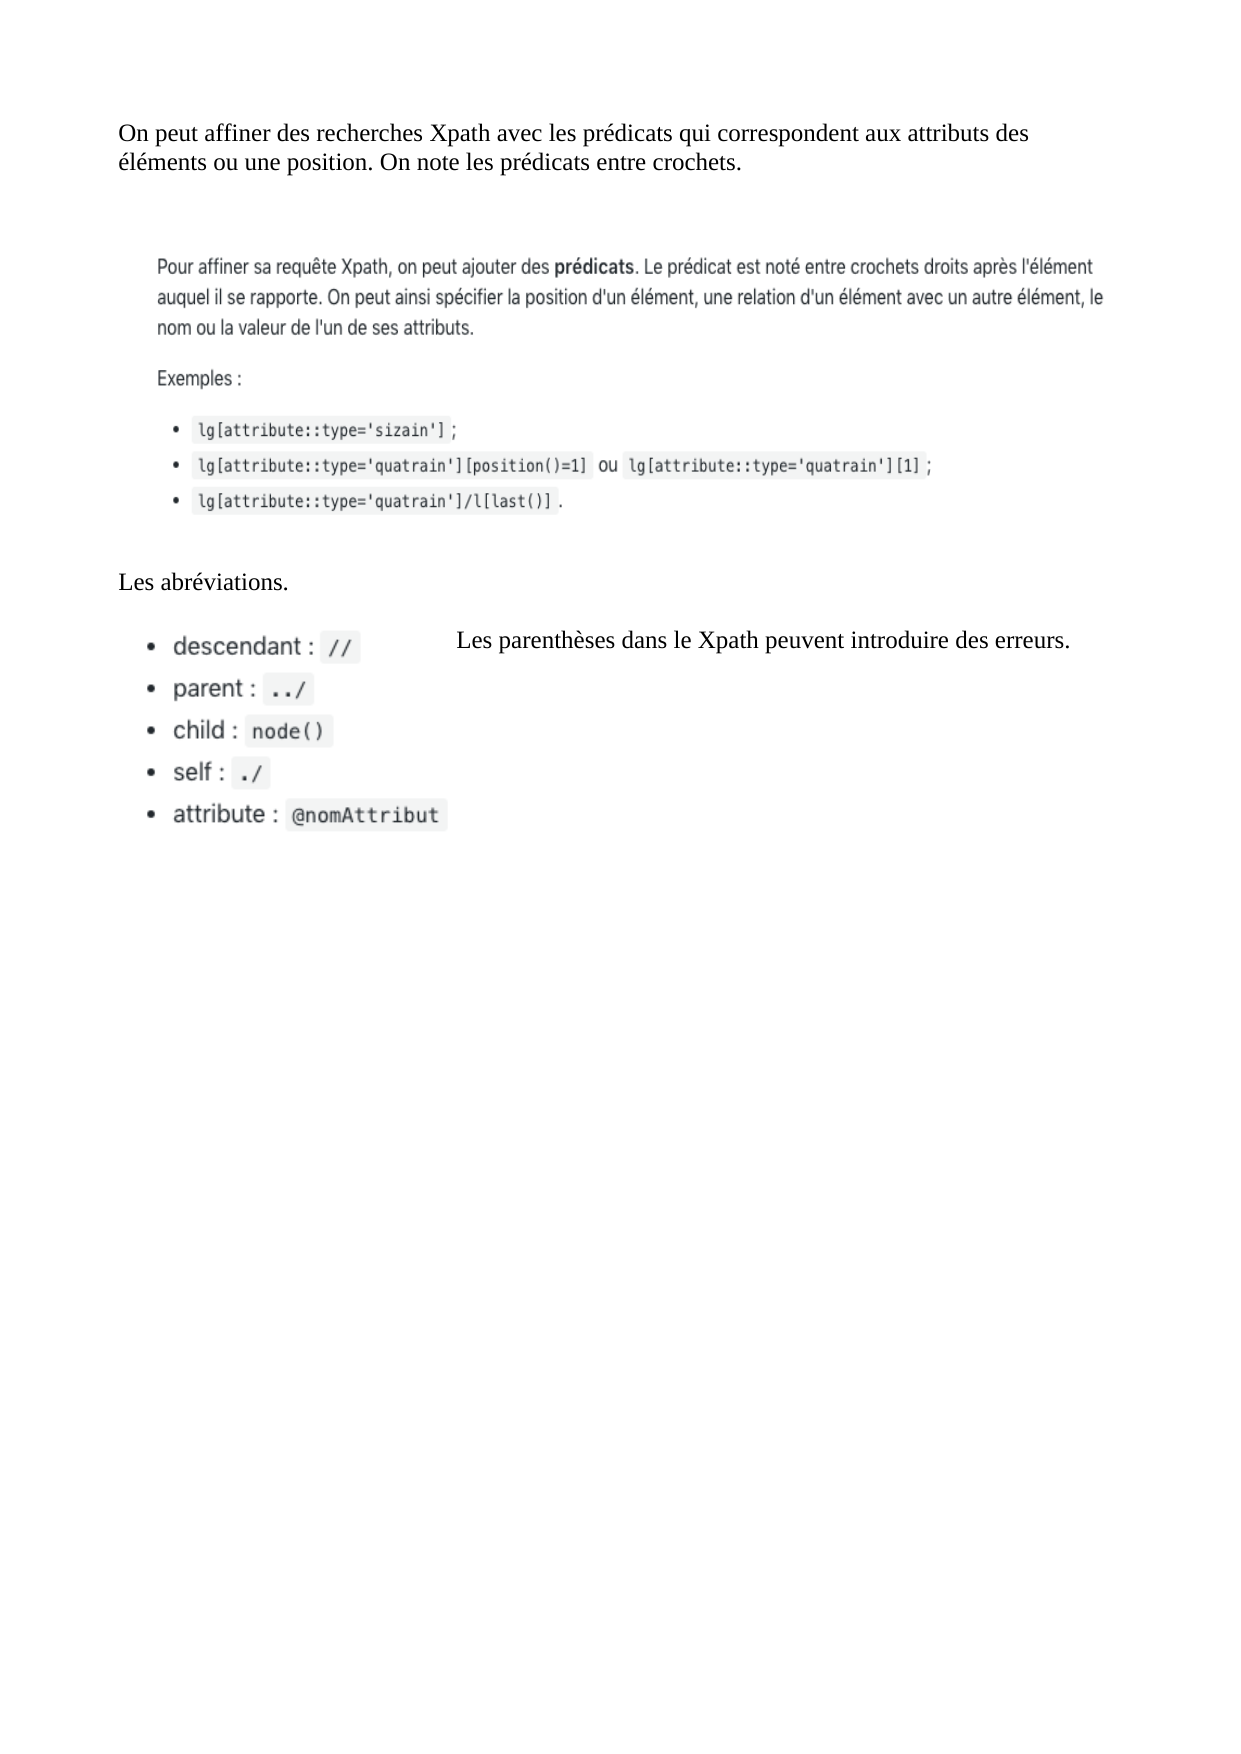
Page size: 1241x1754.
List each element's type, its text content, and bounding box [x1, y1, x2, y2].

text Les parenthèses dans le Xpath peuvent introduire des erreurs. [457, 625, 1122, 654]
text On peut affiner des recherches Xpath avec les prédicats qui correspondent aux attributs des éléments ou une position. On note les prédicats entre crochets. [118, 118, 1122, 176]
text Les abréviations. [118, 567, 1122, 596]
picture [131, 607, 457, 848]
picture [118, 227, 1123, 539]
